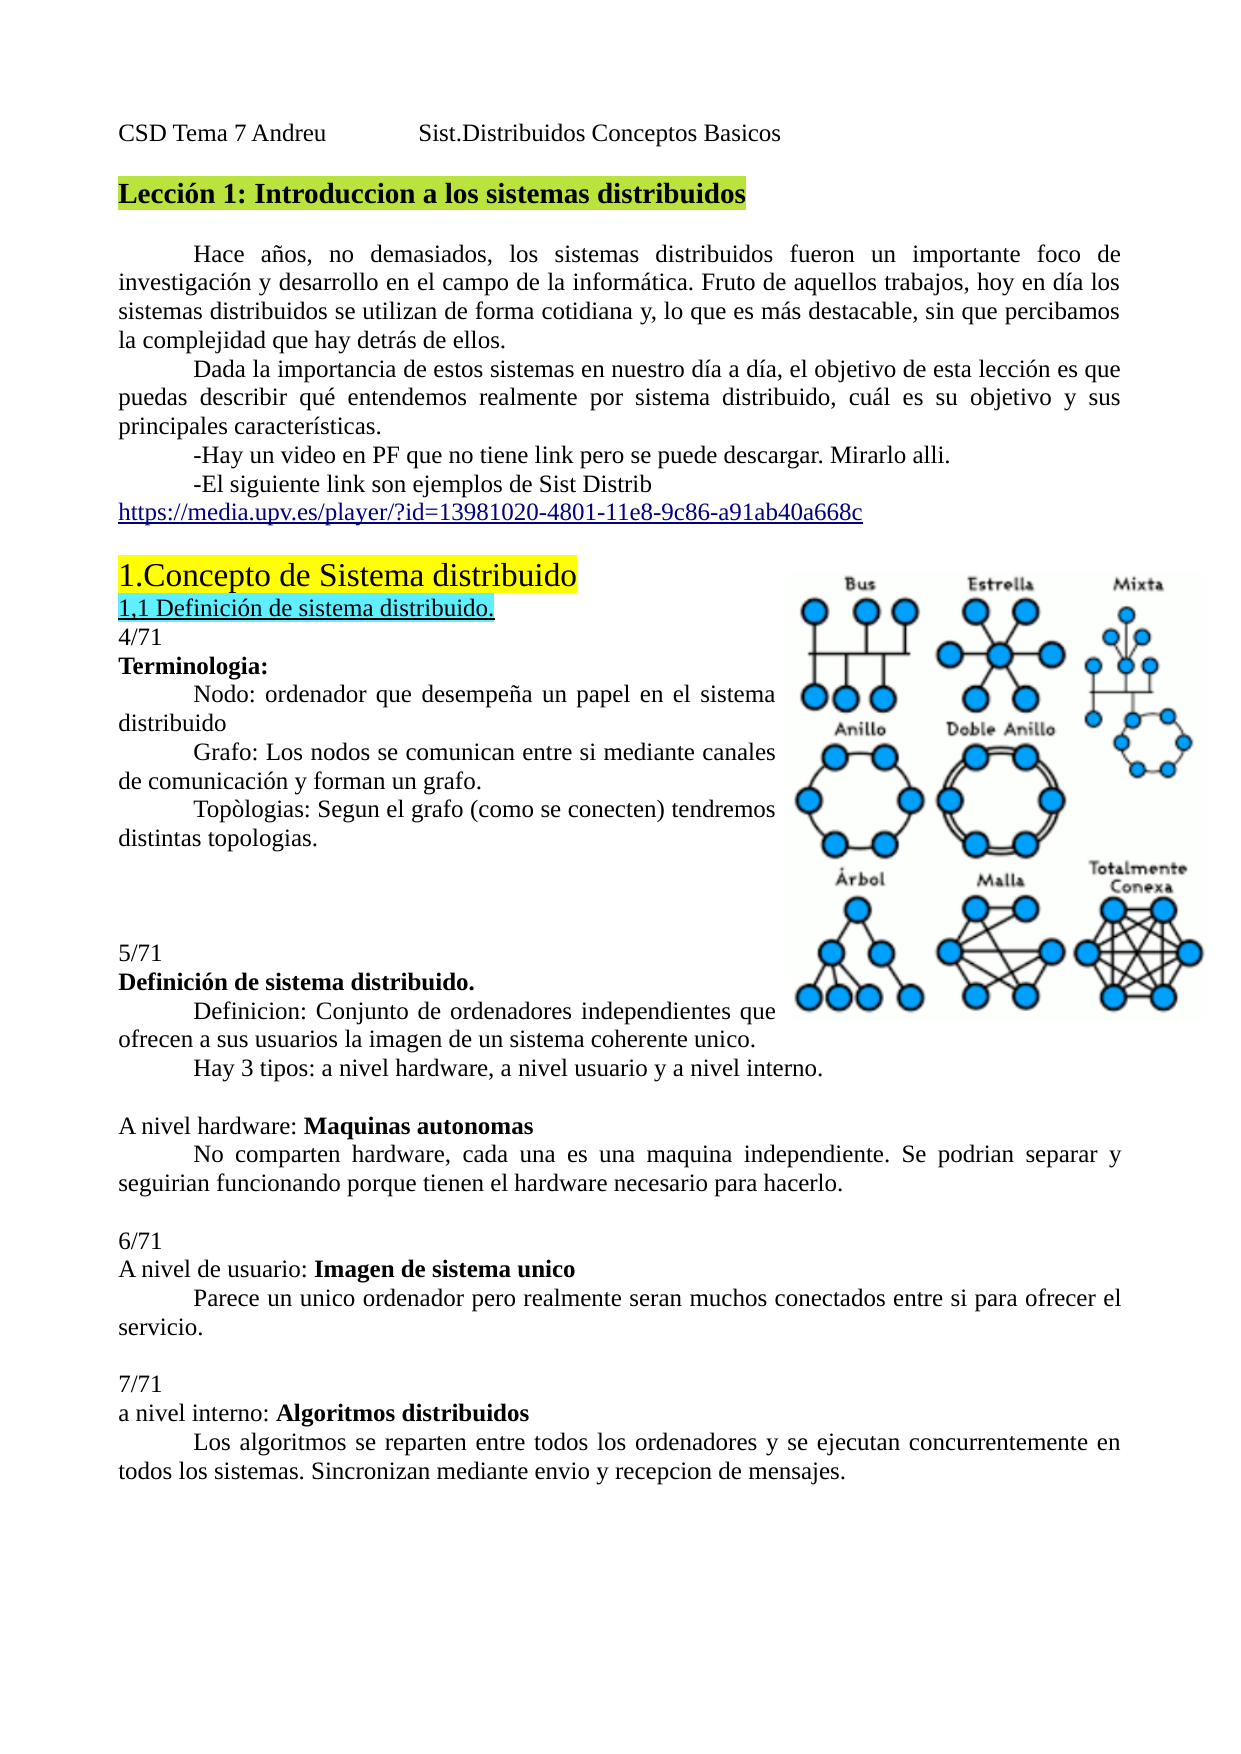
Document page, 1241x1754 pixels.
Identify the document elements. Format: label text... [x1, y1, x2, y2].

text Dada la importancia de estos sistemas en nuestro día a día, el objetivo de esta lección es que puedas describir qué entendemos realmente por sistema distribuido, cuál es su objetivo y sus principales características. [118, 354, 1122, 440]
text Definicion: Conjunto de ordenadores independientes que ofrecen a sus usuarios la imagen de un sistema coherente unico. [118, 996, 1122, 1053]
text A nivel hardware: Maquinas autonomas [118, 1111, 1122, 1139]
text 5/71 [118, 938, 776, 967]
text 4/71 [118, 622, 776, 651]
picture [776, 564, 1211, 1024]
text Terminologia: [118, 651, 776, 679]
text Nodo: ordenador que desempeña un papel en el sistema distribuido [118, 679, 776, 737]
text -Hay un video en PF que no tiene link pero se puede descargar. Mirarlo alli. [118, 440, 1122, 469]
text 1,1 Definición de sistema distribuido. [118, 593, 776, 622]
text A nivel de usuario: Imagen de sistema unico [118, 1254, 1122, 1283]
text Grafo: Los nodos se comunican entre si mediante canales de comunicación y forman un grafo. [118, 737, 776, 794]
text No comparten hardware, cada una es una maquina independiente. Se podrian separar y seguirian funcionando porque tienen el hardware necesario para hacerlo. [118, 1139, 1122, 1197]
text Topòlogias: Segun el grafo (como se conecten) tendremos distintas topologias. [118, 794, 776, 852]
text Hace años, no demasiados, los sistemas distribuidos fueron un importante foco de investigación y desarrollo en el campo de la informática. Fruto de aquellos trabajos, hoy en día los sistemas distribuidos se utilizan de forma cotidiana y, lo que es más destacable, sin que percibamos la complejidad que hay detrás de ellos. [118, 239, 1122, 354]
text Definición de sistema distribuido. [118, 967, 776, 996]
text Hay 3 tipos: a nivel hardware, a nivel usuario y a nivel interno. [118, 1053, 1122, 1082]
text Parece un unico ordenador pero realmente seran muchos conectados entre si para ofrecer el servicio. [118, 1283, 1122, 1341]
text 6/71 [118, 1226, 1122, 1254]
text 7/71 [118, 1369, 1122, 1398]
text a nivel interno: Algoritmos distribuidos [118, 1398, 1122, 1427]
text Los algoritmos se reparten entre todos los ordenadores y se ejecutan concurrentemente en todos los sistemas. Sincronizan mediante envio y recepcion de mensajes. [118, 1427, 1122, 1484]
text https://media.upv.es/player/?id=13981020-4801-11e8-9c86-a91ab40a668c [118, 497, 1122, 526]
text Lección 1: Introduccion a los sistemas distribuidos [118, 176, 1122, 210]
text -El siguiente link son ejemplos de Sist Distrib [118, 469, 1122, 497]
text 1.Concepto de Sistema distribuido [118, 555, 1122, 593]
